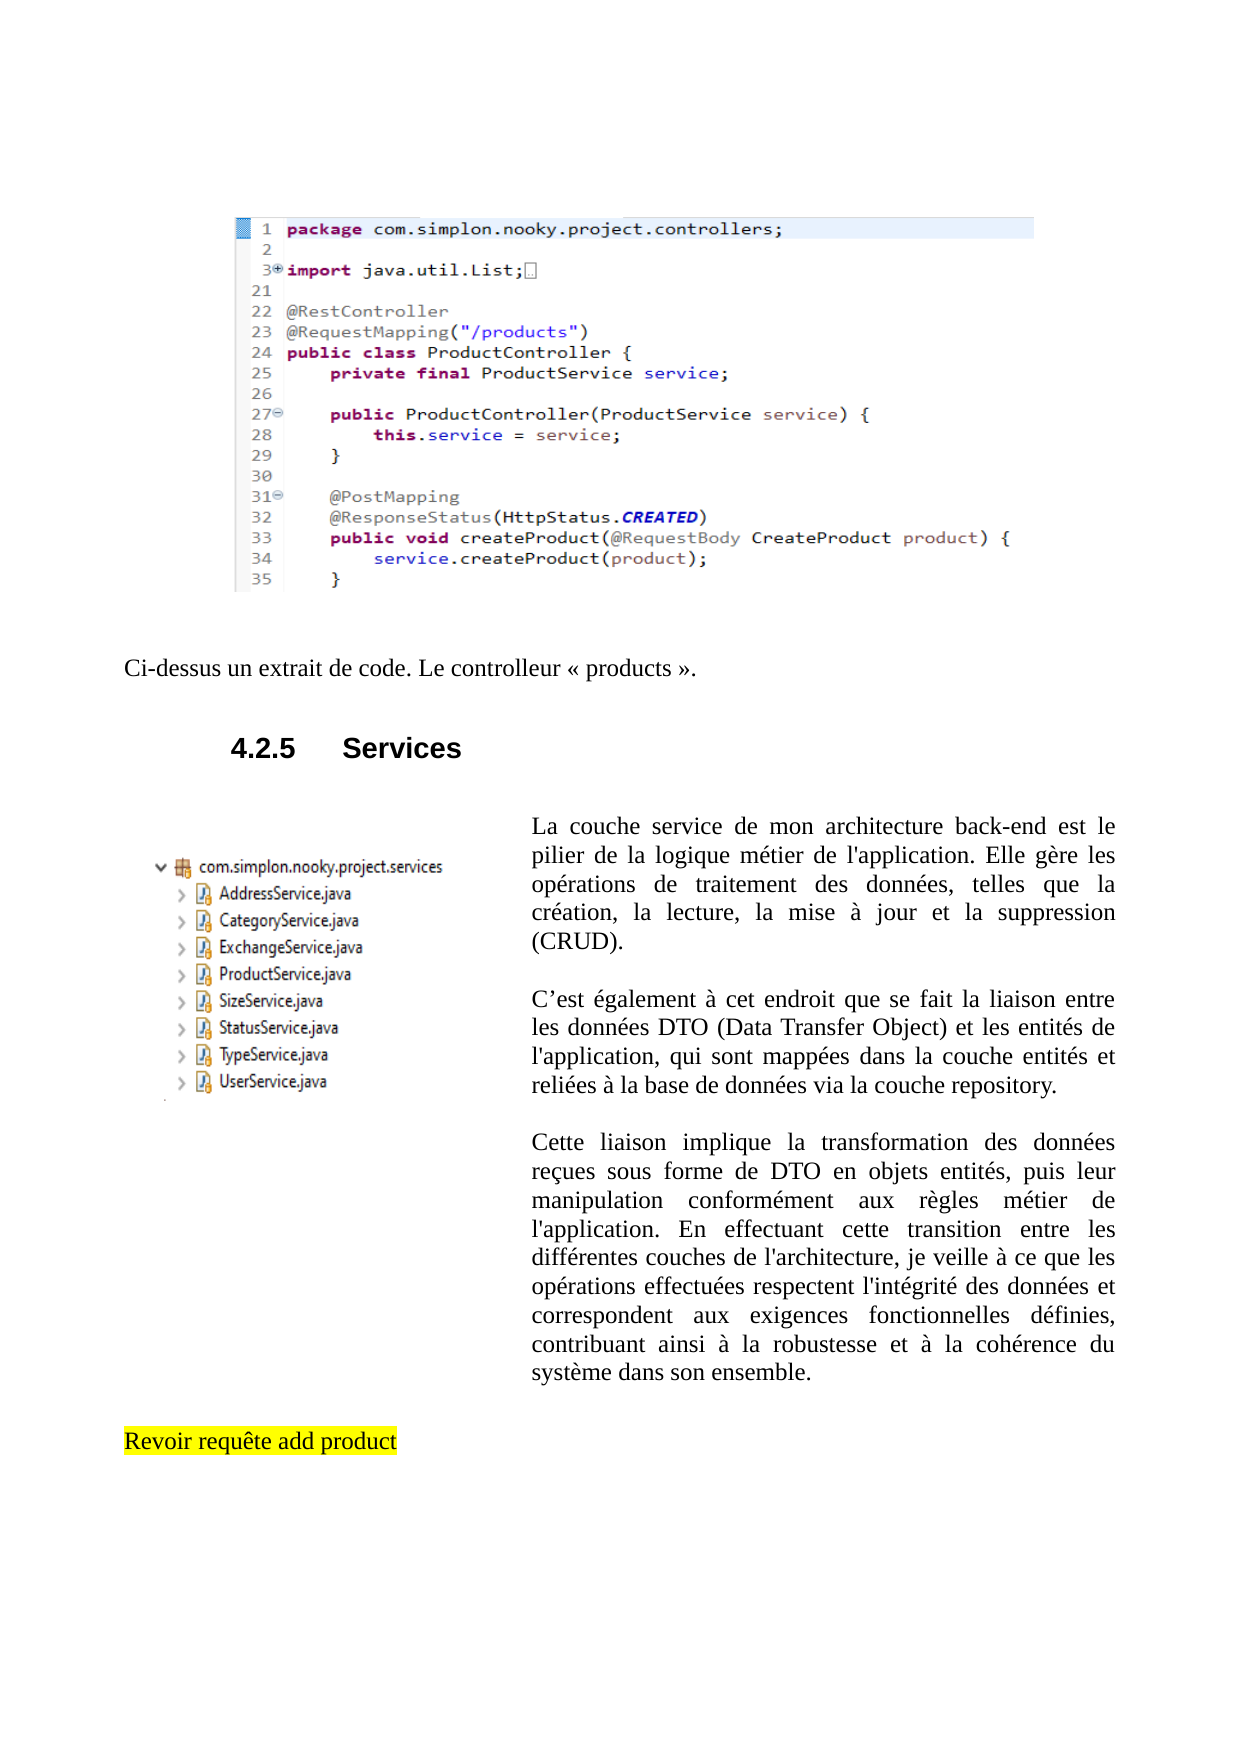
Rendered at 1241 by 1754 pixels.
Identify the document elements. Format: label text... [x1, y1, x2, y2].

subtitle Services [231, 731, 1122, 764]
table_cell Revoir requête add product [118, 1392, 1122, 1633]
table_cell [118, 118, 1122, 647]
table_cell Ci-dessus un extrait de code. Le controlleur « products ». [118, 647, 1122, 687]
picture [131, 855, 495, 1101]
table_header [118, 805, 526, 1392]
table_header La couche service de mon architecture back-end est le pilier de la logique métier de l'application. Elle gère les opérations de traitement des données, telles que la création, la lecture, la mise à jour et la suppression (CRUD). C’est également à cet endroit que se fait la liaison entre les données DTO (Data Transfer Object) et les entités de l'application, qui sont mappées dans la couche entités et reliées à la base de données via la couche repository. Cette liaison implique la transformation des données reçues sous forme de DTO en objets entités, puis leur manipulation conformément aux règles métier de l'application. En effectuant cette transition entre les différentes couches de l'architecture, je veille à ce que les opérations effectuées respectent l'intégrité des données et correspondent aux exigences fonctionnelles définies, contribuant ainsi à la robustesse et à la cohérence du système dans son ensemble. [526, 805, 1122, 1392]
picture [234, 217, 1034, 592]
